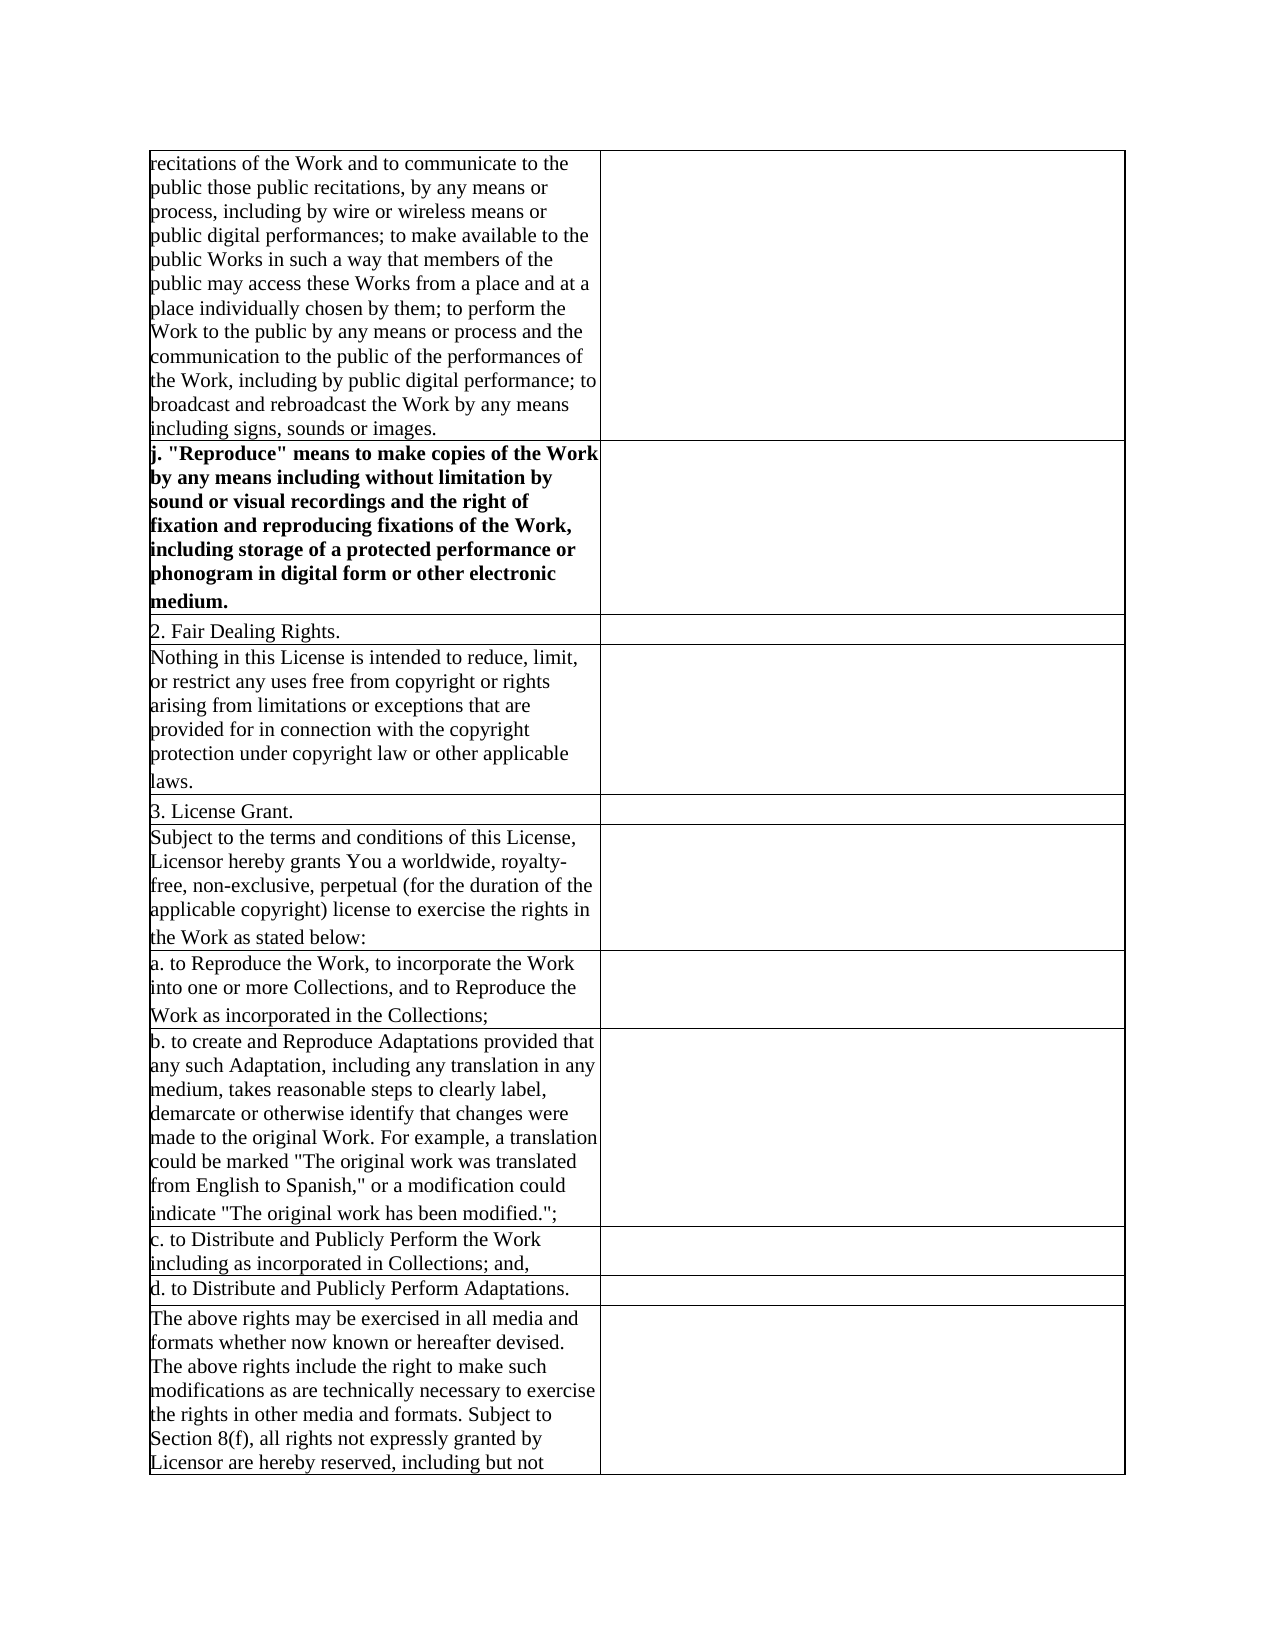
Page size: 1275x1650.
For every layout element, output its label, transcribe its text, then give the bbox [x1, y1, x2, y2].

table_cell [601, 951, 1124, 1028]
table_cell 2. Fair Dealing Rights. [151, 615, 600, 644]
table_cell d. to Distribute and Publicly Perform Adaptations. [151, 1276, 600, 1305]
table_cell recitations of the Work and to communicate to the public those public recitations, by any means or process, including by wire or wireless means or public digital performances; to make available to the public Works in such a way that members of the public may access these Works from a place and at a place individually chosen by them; to perform the Work to the public by any means or process and the communication to the public of the performances of the Work, including by public digital performance; to broadcast and rebroadcast the Work by any means including signs, sounds or images. [151, 151, 600, 440]
table_cell [601, 645, 1124, 794]
table_cell Subject to the terms and conditions of this License, Licensor hereby grants You a worldwide, royalty-free, non-exclusive, perpetual (for the duration of the applicable copyright) license to exercise the rights in the Work as stated below: [151, 825, 600, 950]
table_cell [601, 1306, 1124, 1474]
table_cell [601, 795, 1124, 824]
table_cell [601, 1029, 1124, 1226]
table_cell Nothing in this License is intended to reduce, limit, or restrict any uses free from copyright or rights arising from limitations or exceptions that are provided for in connection with the copyright protection under copyright law or other applicable laws. [151, 645, 600, 794]
table_cell [601, 151, 1124, 440]
table_cell a. to Reproduce the Work, to incorporate the Work into one or more Collections, and to Reproduce the Work as incorporated in the Collections; [151, 951, 600, 1028]
table_cell j. "Reproduce" means to make copies of the Work by any means including without limitation by sound or visual recordings and the right of fixation and reproducing fixations of the Work, including storage of a protected performance or phonogram in digital form or other electronic medium. [151, 441, 600, 614]
table_cell [601, 825, 1124, 950]
table_cell [601, 441, 1124, 614]
table_cell [601, 1227, 1124, 1275]
table_cell b. to create and Reproduce Adaptations provided that any such Adaptation, including any translation in any medium, takes reasonable steps to clearly label, demarcate or otherwise identify that changes were made to the original Work. For example, a translation could be marked "The original work was translated from English to Spanish," or a modification could indicate "The original work has been modified."; [151, 1029, 600, 1226]
table_cell c. to Distribute and Publicly Perform the Work including as incorporated in Collections; and, [151, 1227, 600, 1275]
table_cell 3. License Grant. [151, 795, 600, 824]
table_cell [601, 615, 1124, 644]
table_cell The above rights may be exercised in all media and formats whether now known or hereafter devised. The above rights include the right to make such modifications as are technically necessary to exercise the rights in other media and formats. Subject to Section 8(f), all rights not expressly granted by Licensor are hereby reserved, including but not [151, 1306, 600, 1474]
table_cell [601, 1276, 1124, 1305]
